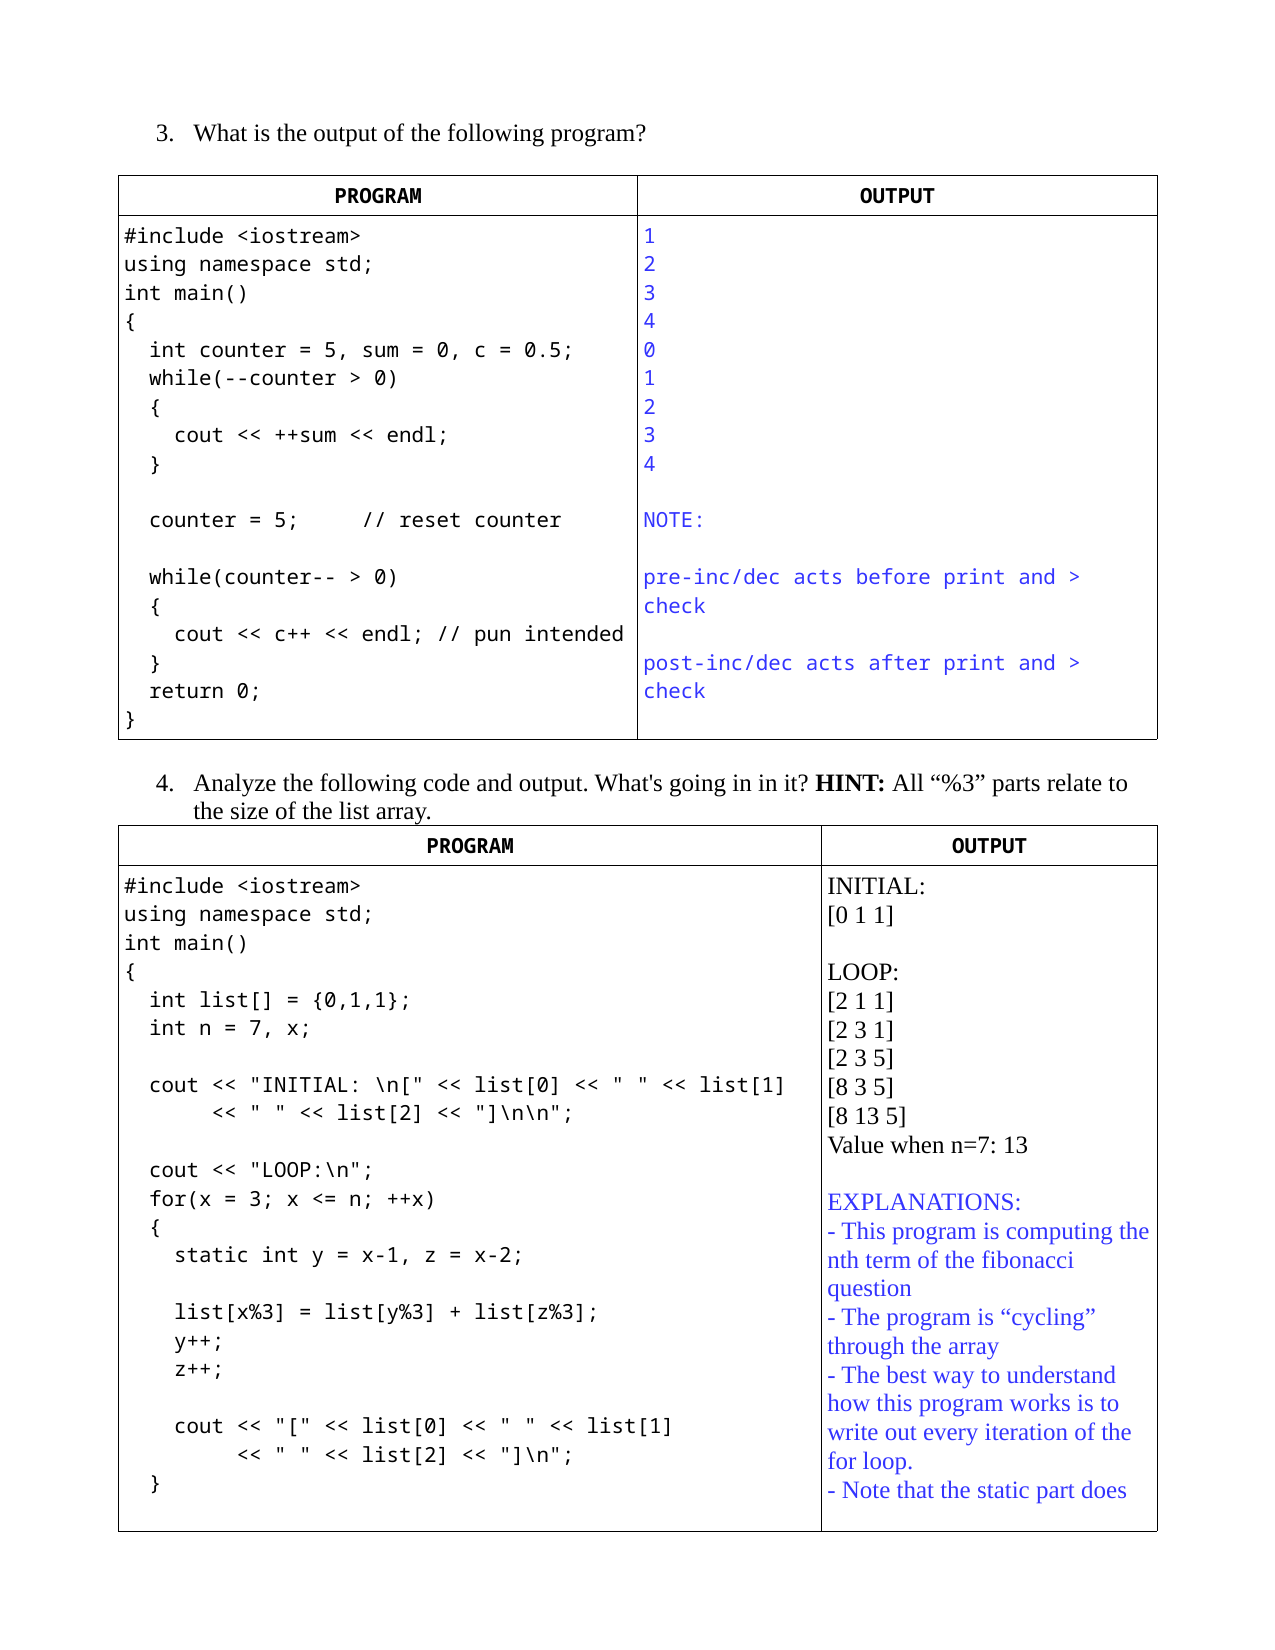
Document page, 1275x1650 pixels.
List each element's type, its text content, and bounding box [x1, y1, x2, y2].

table_cell #include <iostream> using namespace std; int main() { int list[] = {0,1,1}; int n = 7, x; cout << "INITIAL: \n[" << list[0] << " " << list[1] << " " << list[2] << "]\n\n"; cout << "LOOP:\n"; for(x = 3; x <= n; ++x) { static int y = x-1, z = x-2; list[x%3] = list[y%3] + list[z%3]; y++; z++; cout << "[" << list[0] << " " << list[1] << " " << list[2] << "]\n"; } [119, 866, 821, 1531]
table_header PROGRAM [119, 176, 637, 215]
table_cell #include <iostream> using namespace std; int main() { int counter = 5, sum = 0, c = 0.5; while(--counter > 0) { cout << ++sum << endl; } counter = 5; // reset counter while(counter-- > 0) { cout << c++ << endl; // pun intended } return 0; } [119, 216, 637, 739]
list What is the output of the following program? [156, 118, 1157, 147]
table_cell 1 2 3 4 0 1 2 3 4 NOTE: pre-inc/dec acts before print and > check post-inc/dec acts after print and > check [638, 216, 1157, 739]
table_cell INITIAL: [0 1 1] LOOP: [2 1 1] [2 3 1] [2 3 5] [8 3 5] [8 13 5] Value when n=7: 13 EXPLANATIONS: - This program is computing the nth term of the fibonacci question - The program is “cycling” through the array - The best way to understand how this program works is to write out every iteration of the for loop. - Note that the static part does [822, 866, 1157, 1531]
table_header OUTPUT [638, 176, 1157, 215]
table_header OUTPUT [822, 826, 1157, 865]
table_header PROGRAM [119, 826, 821, 865]
list Analyze the following code and output. What's going in in it? HINT: All “%3” parts relate to the size of the list array. [156, 768, 1157, 825]
